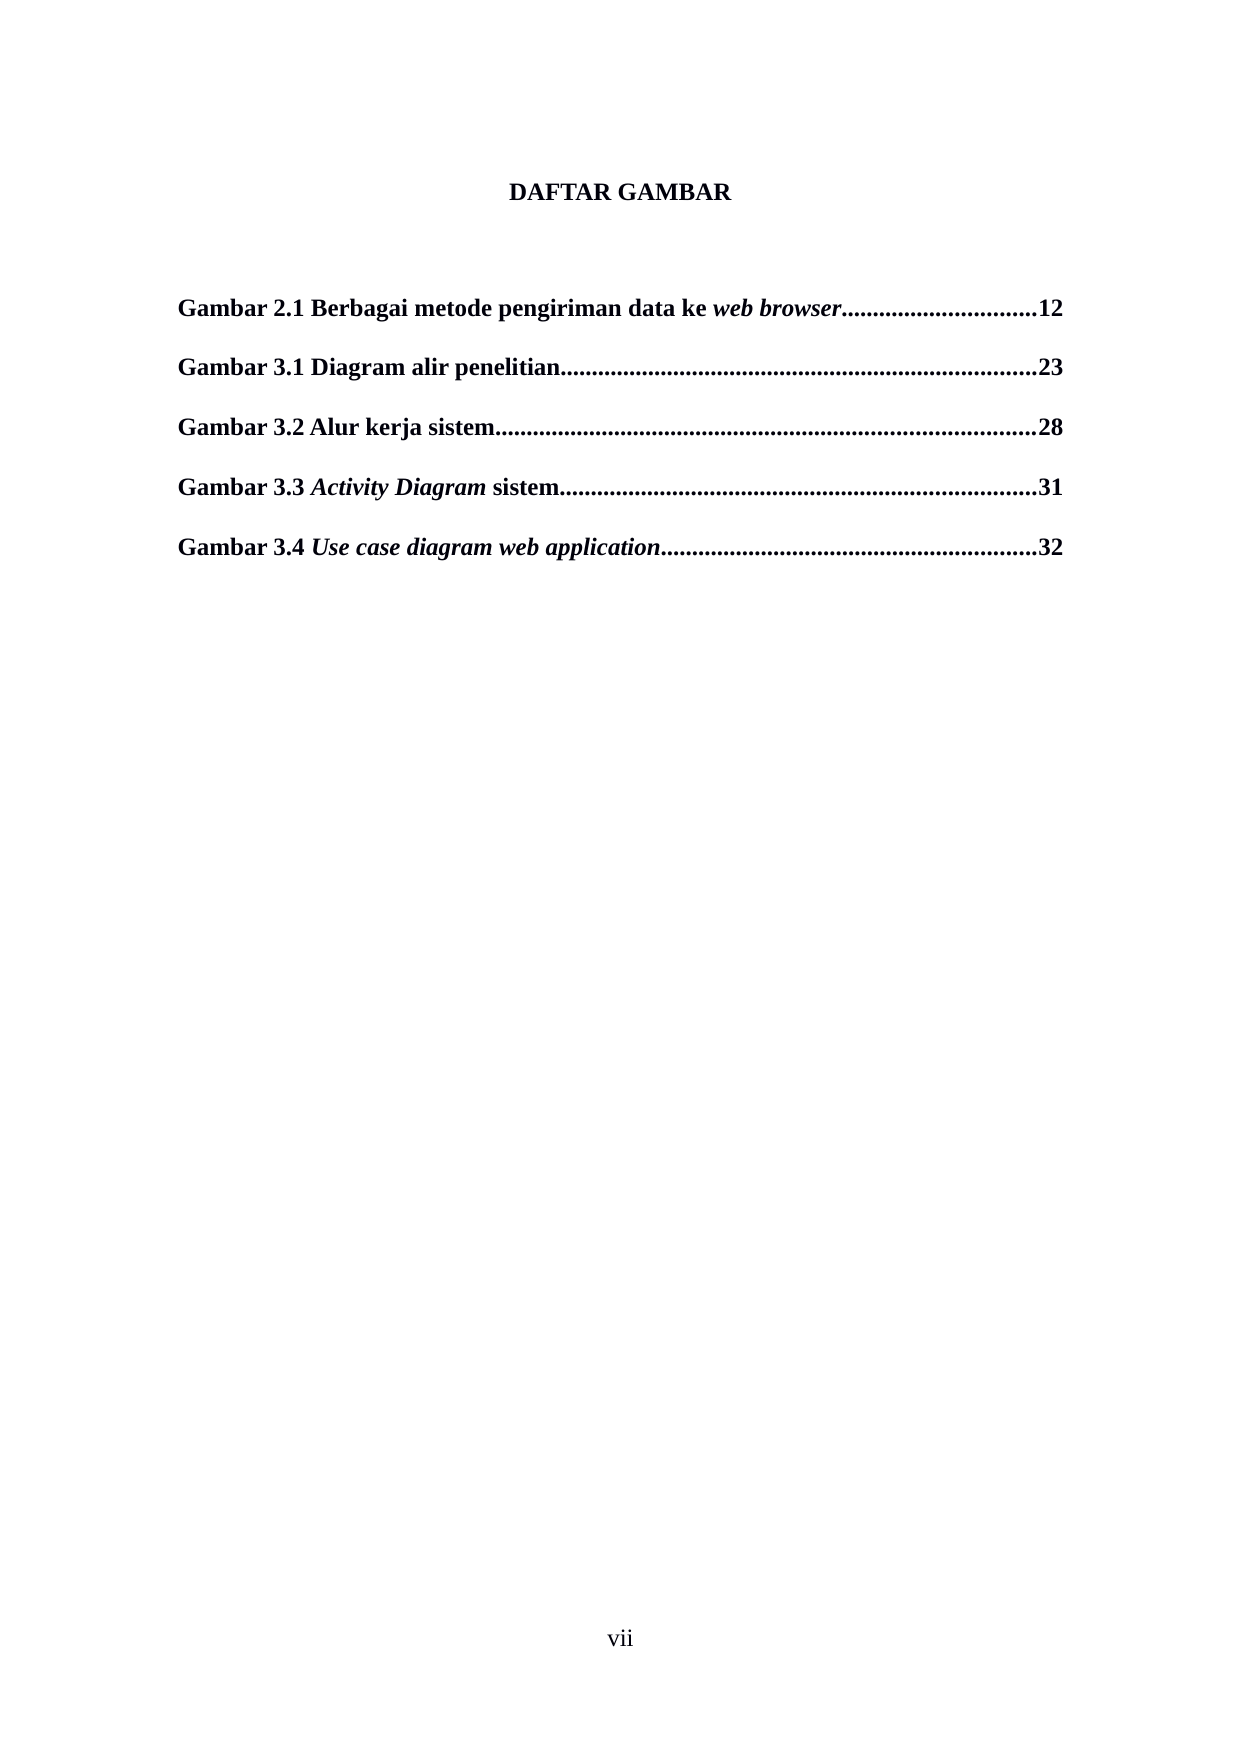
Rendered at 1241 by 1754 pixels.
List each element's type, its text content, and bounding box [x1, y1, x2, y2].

text Gambar 3.2 Alur kerja sistem 28 [177, 412, 1063, 441]
text Gambar 2.1 Berbagai metode pengiriman data ke web browser 12 [177, 293, 1063, 321]
text Gambar 3.4 Use case diagram web application 32 [177, 532, 1063, 561]
subtitle DAFTAR GAMBAR [177, 177, 1063, 206]
text Gambar 3.1 Diagram alir penelitian 23 [177, 352, 1063, 381]
text Gambar 3.3 Activity Diagram sistem 31 [177, 472, 1063, 501]
